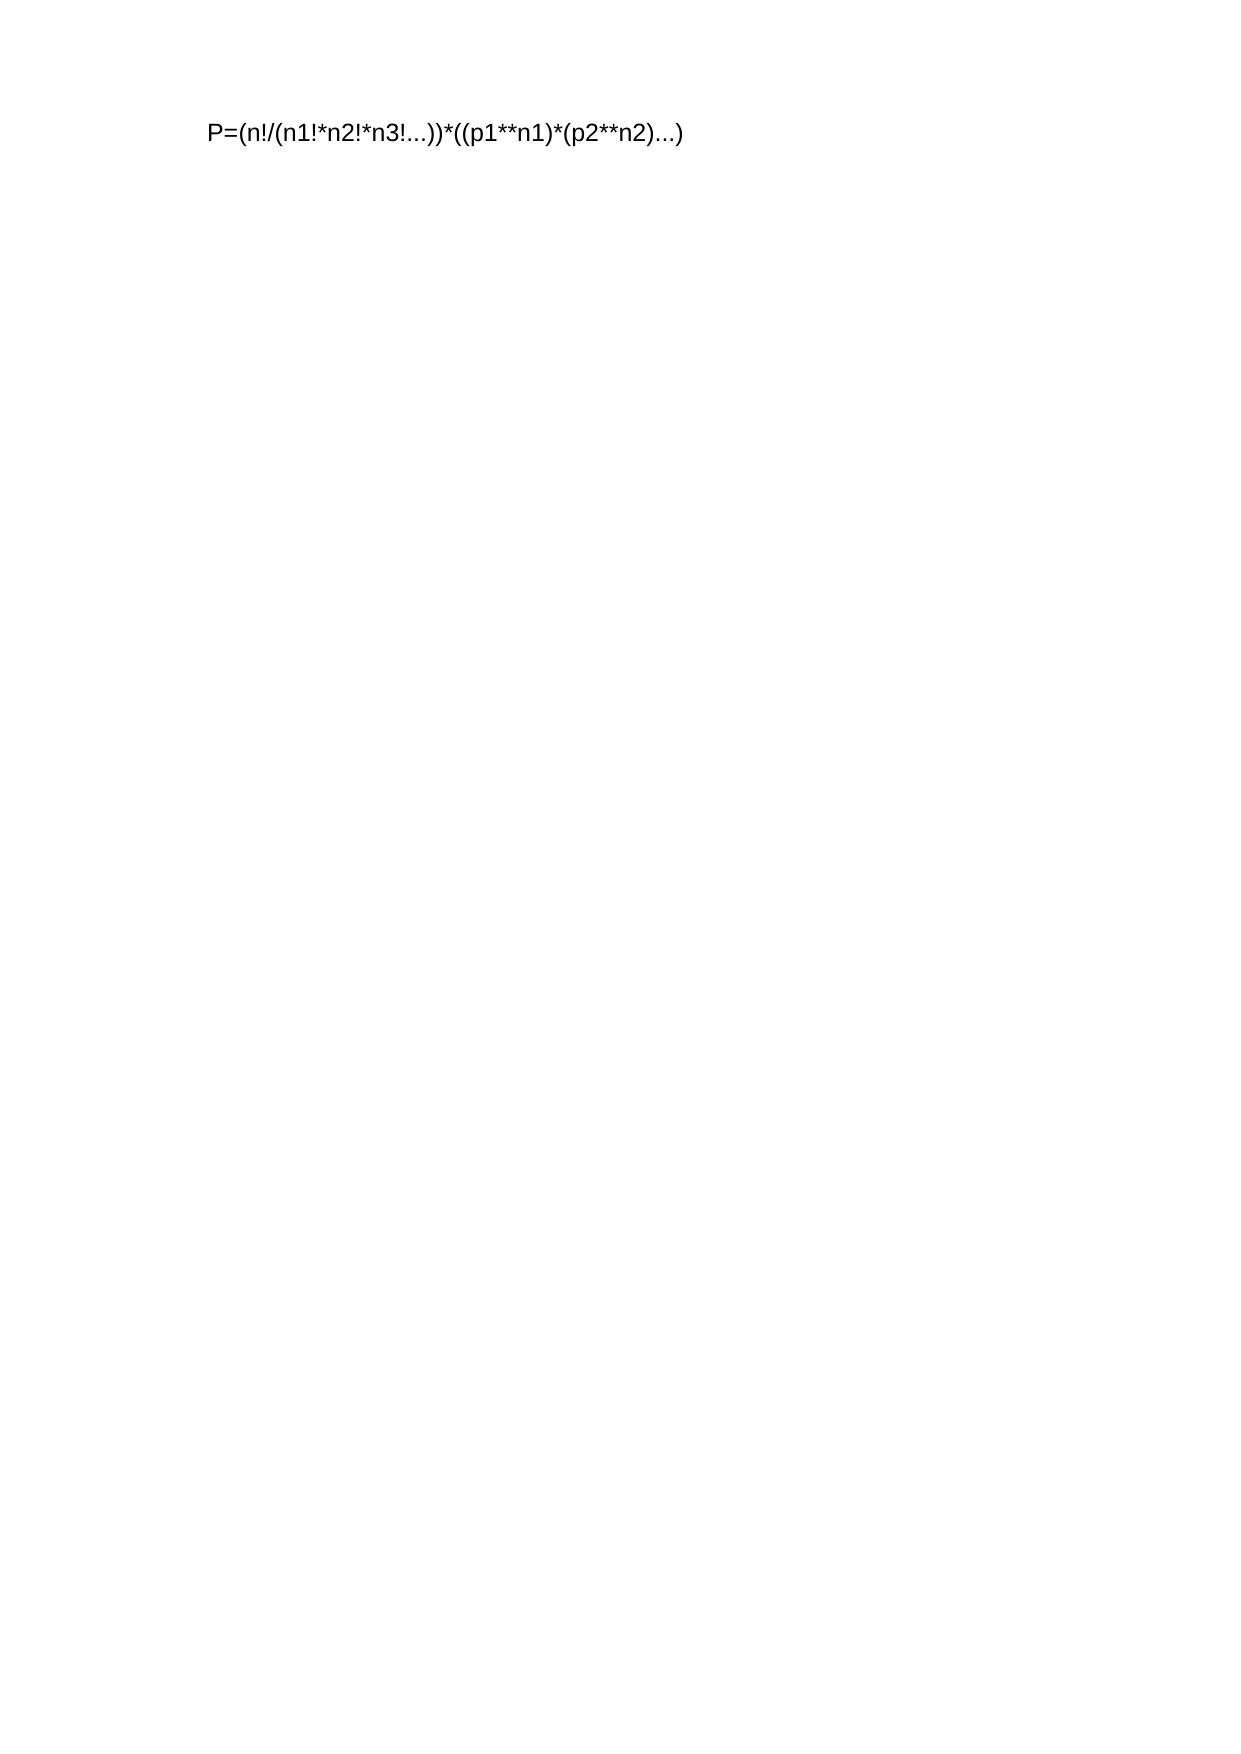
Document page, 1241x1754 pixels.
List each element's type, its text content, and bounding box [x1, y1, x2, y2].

list P=(n!/(n1!*n2!*n3!...))*((p1**n1)*(p2**n2)...) [156, 118, 1122, 147]
